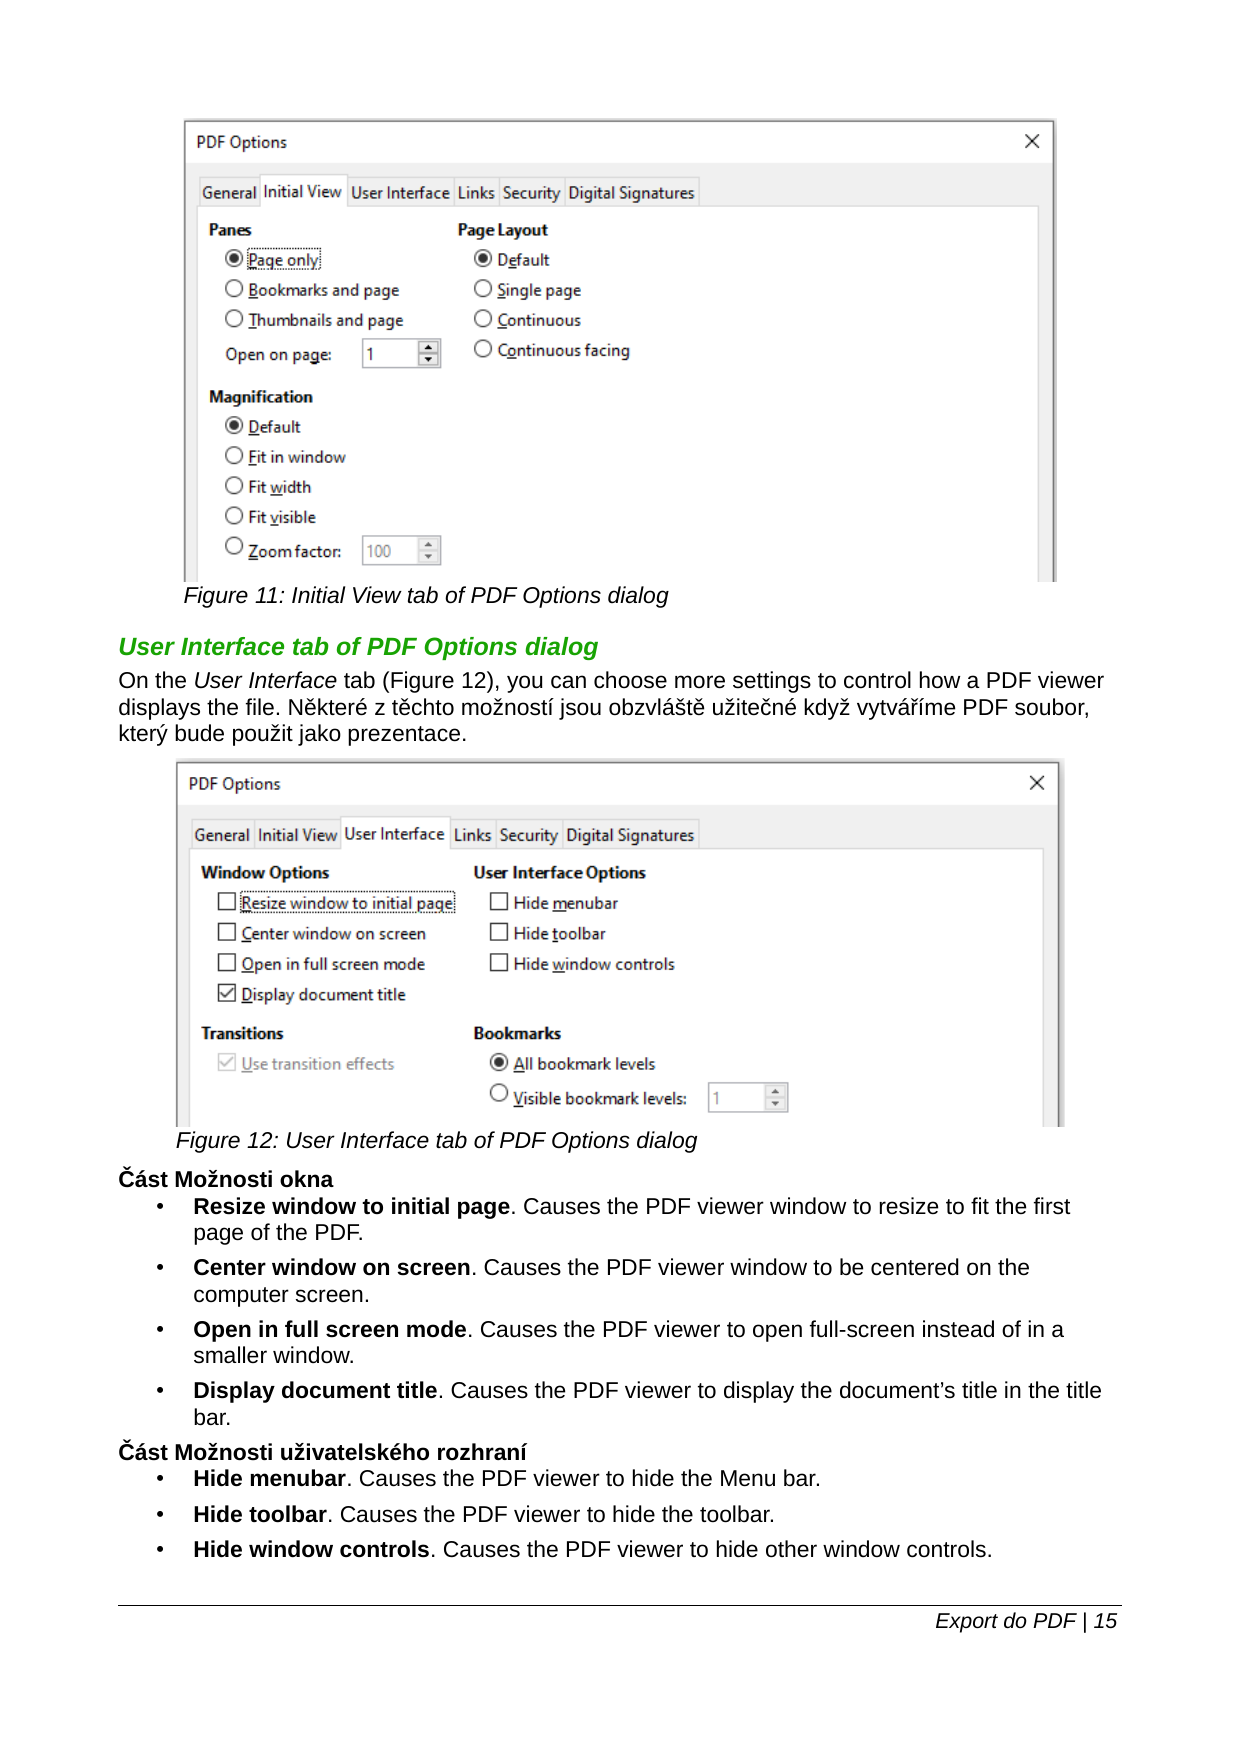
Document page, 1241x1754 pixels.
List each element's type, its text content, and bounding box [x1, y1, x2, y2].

picture [175, 758, 1065, 1127]
list Open in full screen mode. Causes the PDF viewer to open full-screen instead of in a smaller window. [156, 1316, 1122, 1368]
subtitle User Interface tab of PDF Options dialog [118, 632, 1122, 661]
list Center window on screen. Causes the PDF viewer window to be centered on the computer screen. [156, 1254, 1122, 1307]
list Display document title. Causes the PDF viewer to display the document’s title in the title bar. [156, 1377, 1122, 1430]
text Figure 11: Initial View tab of PDF Options dialog [183, 582, 1057, 608]
text Část Možnosti okna [118, 1166, 1122, 1193]
list Resize window to initial page. Causes the PDF viewer window to resize to fit the first page of the PDF. [156, 1193, 1122, 1245]
text Figure 12: User Interface tab of PDF Options dialog [176, 1127, 1065, 1153]
list Hide menubar. Causes the PDF viewer to hide the Menu bar. [156, 1465, 1122, 1492]
text Část Možnosti uživatelského rozhraní [118, 1439, 1122, 1465]
text On the User Interface tab (Figure 12), you can choose more settings to control how a PDF viewer displays the file. Některé z těchto možností jsou obzvláště užitečné když vytváříme PDF soubor, který bude použit jako prezentace. [118, 667, 1122, 746]
list Hide window controls. Causes the PDF viewer to hide other window controls. [156, 1536, 1122, 1562]
list Hide toolbar. Causes the PDF viewer to hide the toolbar. [156, 1501, 1122, 1527]
picture [183, 118, 1057, 582]
